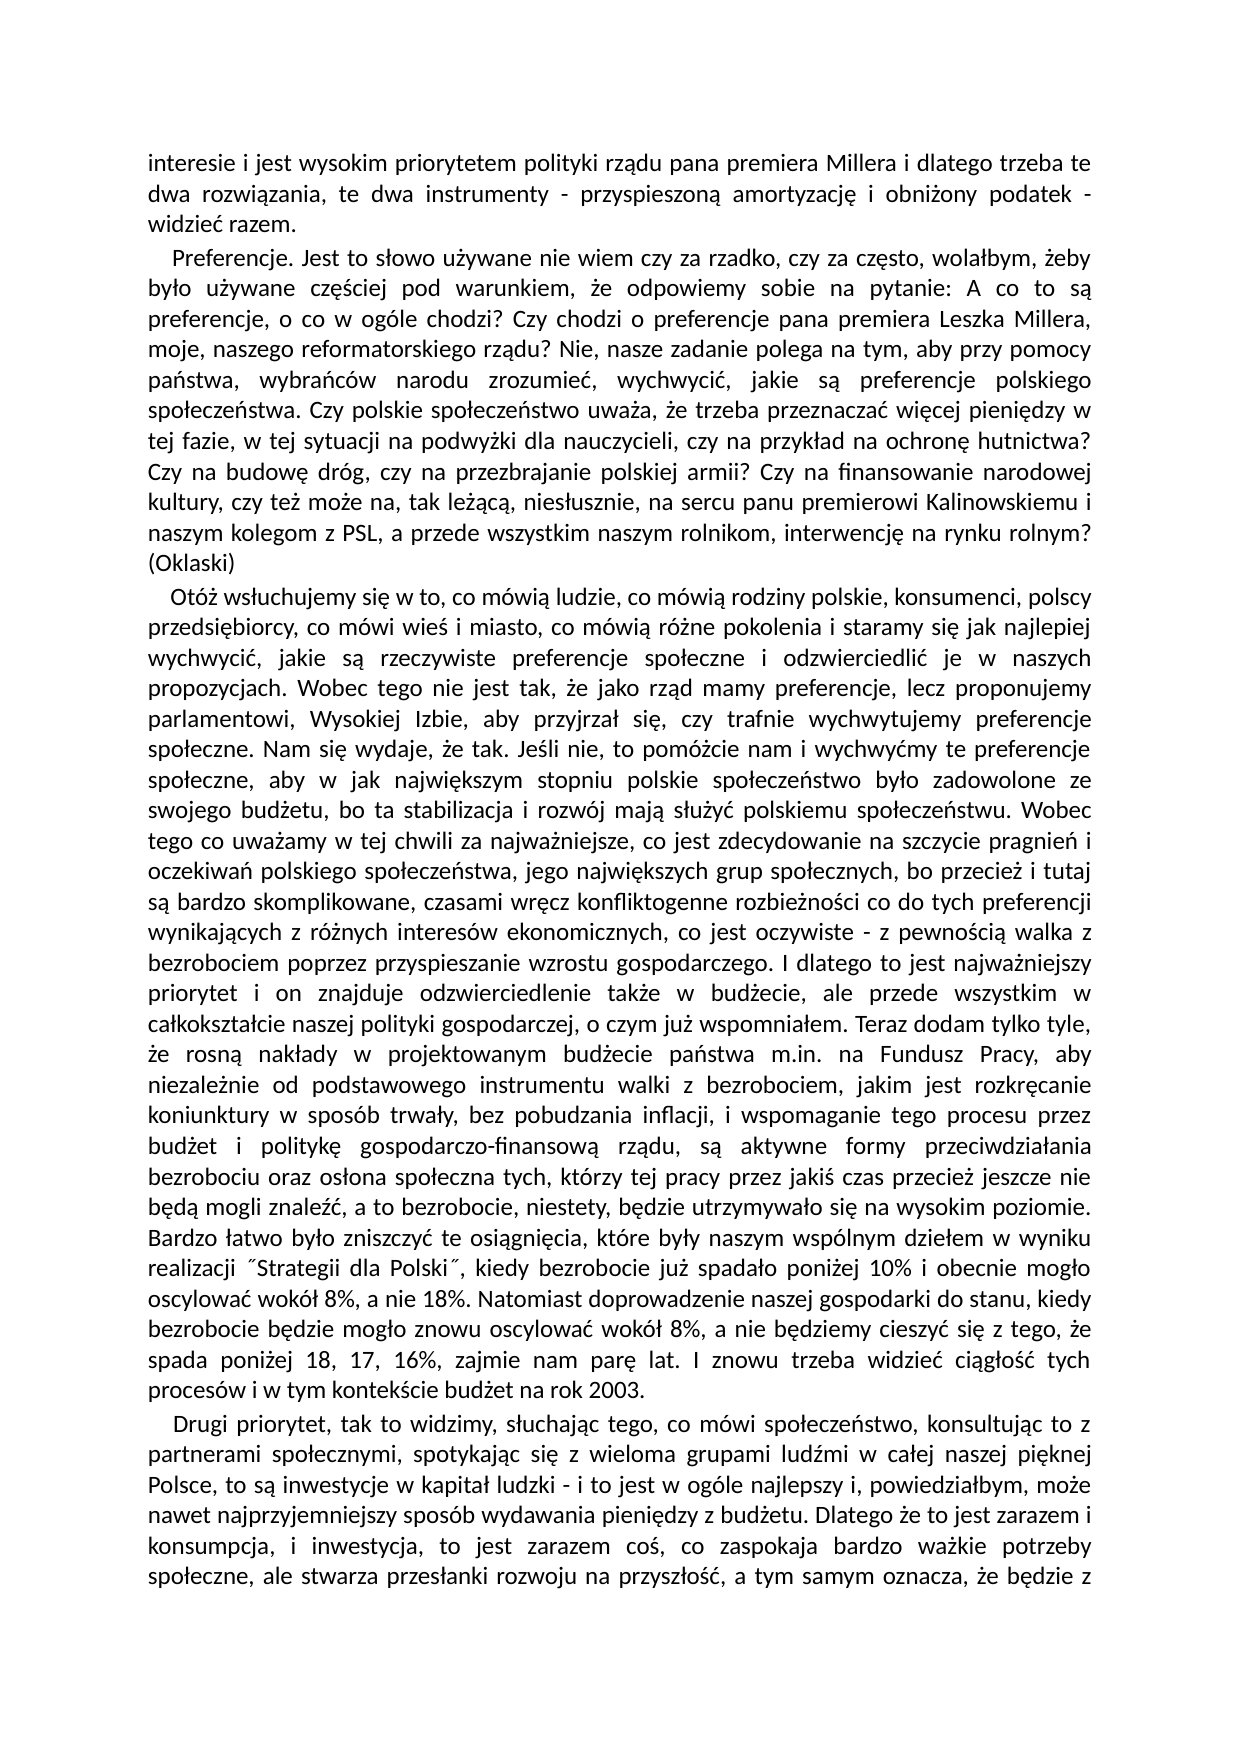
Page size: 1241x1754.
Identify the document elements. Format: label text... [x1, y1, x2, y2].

text Otóż wsłuchujemy się w to, co mówią ludzie, co mówią rodziny polskie, konsumenci, polscy przedsiębiorcy, co mówi wieś i miasto, co mówią różne pokolenia i staramy się jak najlepiej wychwycić, jakie są rzeczywiste preferencje społeczne i odzwierciedlić je w naszych propozycjach. Wobec tego nie jest tak, że jako rząd mamy preferencje, lecz proponujemy parlamentowi, Wysokiej Izbie, aby przyjrzał się, czy trafnie wychwytujemy preferencje społeczne. Nam się wydaje, że tak. Jeśli nie, to pomóżcie nam i wychwyćmy te preferencje społeczne, aby w jak największym stopniu polskie społeczeństwo było zadowolone ze swojego budżetu, bo ta stabilizacja i rozwój mają służyć polskiemu społeczeństwu. Wobec tego co uważamy w tej chwili za najważniejsze, co jest zdecydowanie na szczycie pragnień i oczekiwań polskiego społeczeństwa, jego największych grup społecznych, bo przecież i tutaj są bardzo skomplikowane, czasami wręcz konfliktogenne rozbieżności co do tych preferencji wynikających z różnych interesów ekonomicznych, co jest oczywiste - z pewnością walka z bezrobociem poprzez przyspieszanie wzrostu gospodarczego. I dlatego to jest najważniejszy priorytet i on znajduje odzwierciedlenie także w budżecie, ale przede wszystkim w całkokształcie naszej polityki gospodarczej, o czym już wspomniałem. Teraz dodam tylko tyle, że rosną nakłady w projektowanym budżecie państwa m.in. na Fundusz Pracy, aby niezależnie od podstawowego instrumentu walki z bezrobociem, jakim jest rozkręcanie koniunktury w sposób trwały, bez pobudzania inflacji, i wspomaganie tego procesu przez budżet i politykę gospodarczo-finansową rządu, są aktywne formy przeciwdziałania bezrobociu oraz osłona społeczna tych, którzy tej pracy przez jakiś czas przecież jeszcze nie będą mogli znaleźć, a to bezrobocie, niestety, będzie utrzymywało się na wysokim poziomie. Bardzo łatwo było zniszczyć te osiągnięcia, które były naszym wspólnym dziełem w wyniku realizacji ˝Strategii dla Polski˝, kiedy bezrobocie już spadało poniżej 10% i obecnie mogło oscylować wokół 8%, a nie 18%. Natomiast doprowadzenie naszej gospodarki do stanu, kiedy bezrobocie będzie mogło znowu oscylować wokół 8%, a nie będziemy cieszyć się z tego, że spada poniżej 18, 17, 16%, zajmie nam parę lat. I znowu trzeba widzieć ciągłość tych procesów i w tym kontekście budżet na rok 2003. [148, 581, 1093, 1405]
text interesie i jest wysokim priorytetem polityki rządu pana premiera Millera i dlatego trzeba te dwa rozwiązania, te dwa instrumenty - przyspieszoną amortyzację i obniżony podatek - widzieć razem. [148, 148, 1093, 239]
text Preferencje. Jest to słowo używane nie wiem czy za rzadko, czy za często, wolałbym, żeby było używane częściej pod warunkiem, że odpowiemy sobie na pytanie: A co to są preferencje, o co w ogóle chodzi? Czy chodzi o preferencje pana premiera Leszka Millera, moje, naszego reformatorskiego rządu? Nie, nasze zadanie polega na tym, aby przy pomocy państwa, wybrańców narodu zrozumieć, wychwycić, jakie są preferencje polskiego społeczeństwa. Czy polskie społeczeństwo uważa, że trzeba przeznaczać więcej pieniędzy w tej fazie, w tej sytuacji na podwyżki dla nauczycieli, czy na przykład na ochronę hutnictwa? Czy na budowę dróg, czy na przezbrajanie polskiej armii? Czy na finansowanie narodowej kultury, czy też może na, tak leżącą, niesłusznie, na sercu panu premierowi Kalinowskiemu i naszym kolegom z PSL, a przede wszystkim naszym rolnikom, interwencję na rynku rolnym? (Oklaski) [148, 242, 1093, 578]
text Drugi priorytet, tak to widzimy, słuchając tego, co mówi społeczeństwo, konsultując to z partnerami społecznymi, spotykając się z wieloma grupami ludźmi w całej naszej pięknej Polsce, to są inwestycje w kapitał ludzki - i to jest w ogóle najlepszy i, powiedziałbym, może nawet najprzyjemniejszy sposób wydawania pieniędzy z budżetu. Dlatego że to jest zarazem i konsumpcja, i inwestycja, to jest zarazem coś, co zaspokaja bardzo ważkie potrzeby społeczne, ale stwarza przesłanki rozwoju na przyszłość, a tym samym oznacza, że będzie z [148, 1408, 1093, 1591]
